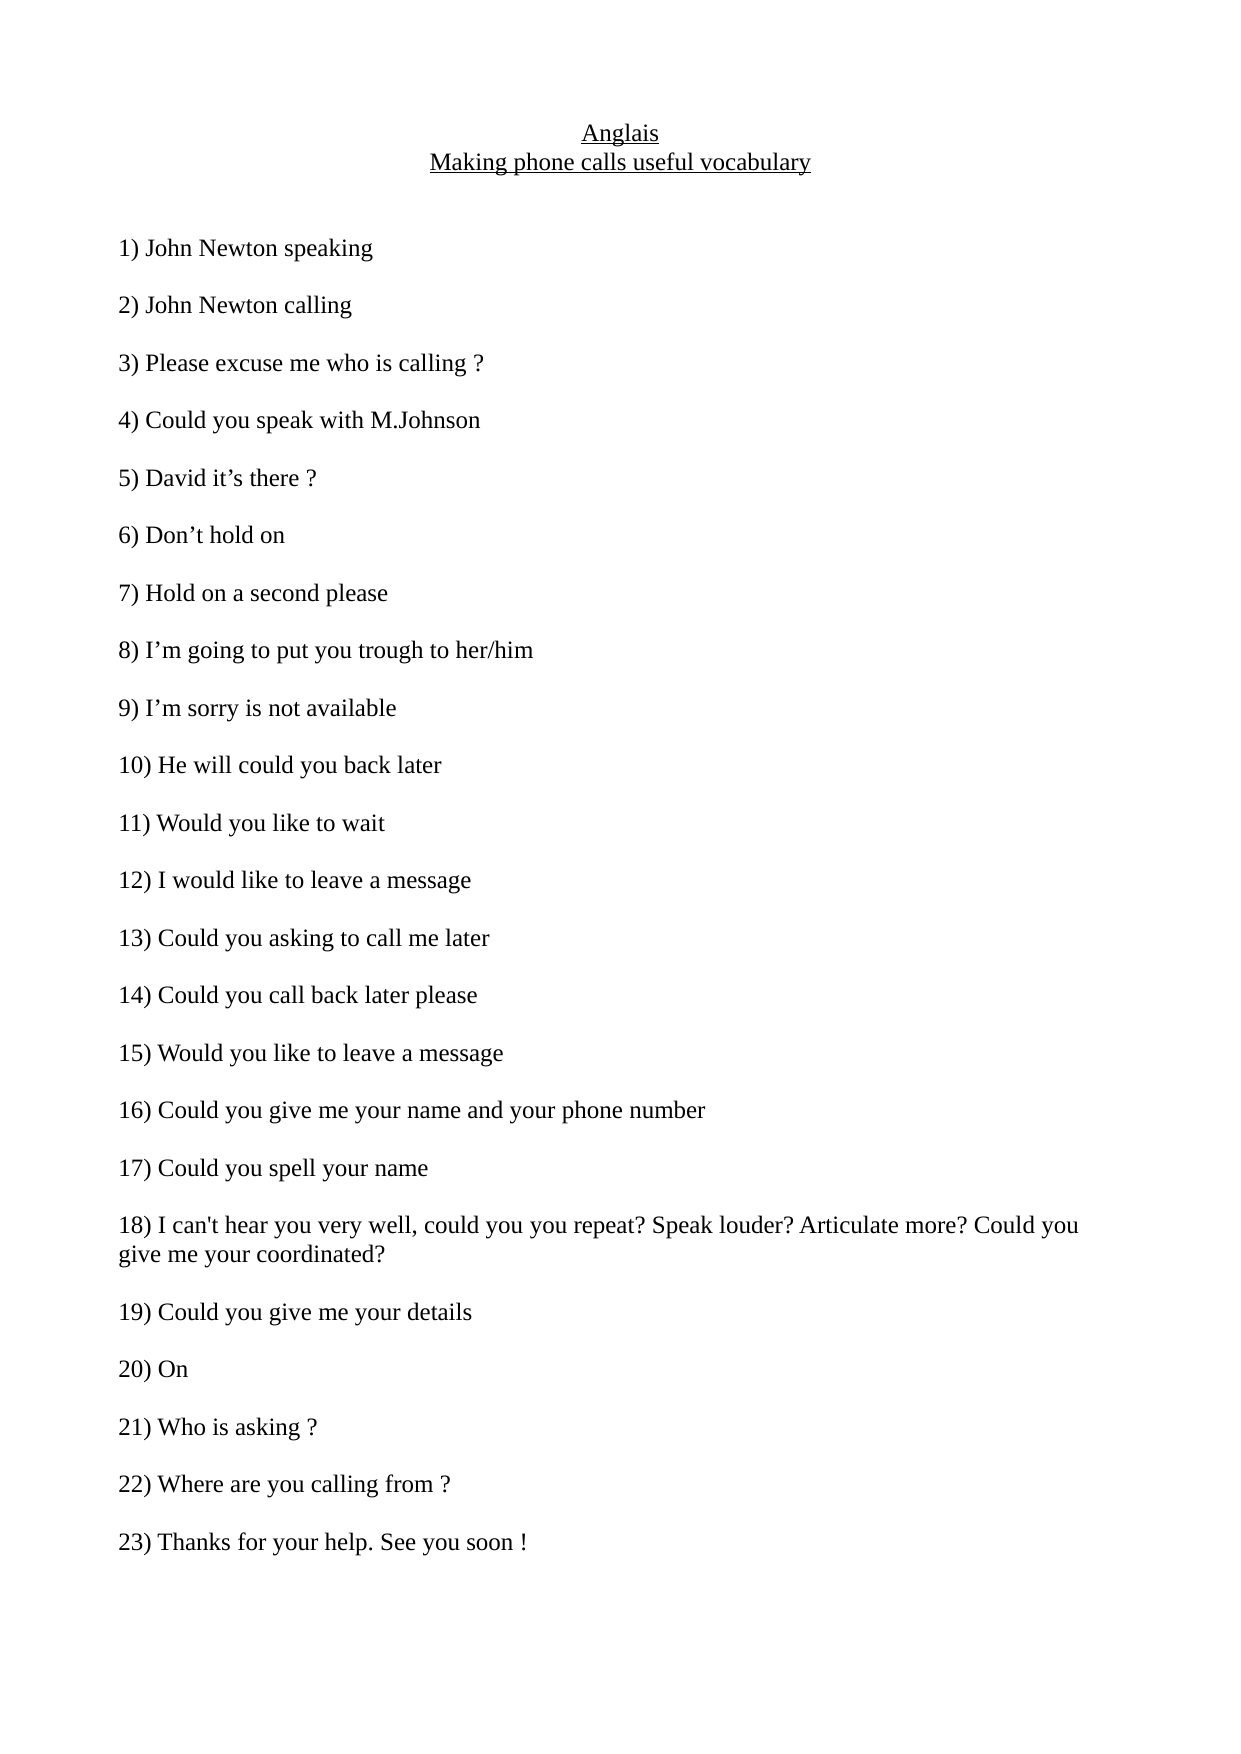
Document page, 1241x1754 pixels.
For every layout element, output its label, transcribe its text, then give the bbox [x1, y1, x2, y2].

text 13) Could you asking to call me later [118, 923, 1122, 952]
text 4) Could you speak with M.Johnson [118, 406, 1122, 434]
text 3) Please excuse me who is calling ? [118, 348, 1122, 377]
text 18) I can't hear you very well, could you you repeat? Speak louder? Articulate more? Could you give me your coordinated? [118, 1211, 1122, 1268]
text Making phone calls useful vocabulary [118, 147, 1122, 176]
text 1) John Newton speaking [118, 233, 1122, 262]
text 9) I’m sorry is not available [118, 693, 1122, 722]
text 12) I would like to leave a message [118, 866, 1122, 894]
text 15) Would you like to leave a message [118, 1038, 1122, 1067]
text 19) Could you give me your details [118, 1297, 1122, 1326]
text 21) Who is asking ? [118, 1412, 1122, 1441]
text Anglais [118, 118, 1122, 147]
text 6) Don’t hold on [118, 521, 1122, 549]
text 10) He will could you back later [118, 751, 1122, 779]
text 20) On [118, 1354, 1122, 1383]
text 14) Could you call back later please [118, 981, 1122, 1009]
text 7) Hold on a second please [118, 578, 1122, 607]
text 23) Thanks for your help. See you soon ! [118, 1527, 1122, 1556]
text 2) John Newton calling [118, 291, 1122, 319]
text 22) Where are you calling from ? [118, 1469, 1122, 1498]
text 11) Would you like to wait [118, 808, 1122, 837]
text 16) Could you give me your name and your phone number [118, 1096, 1122, 1124]
text 8) I’m going to put you trough to her/him [118, 636, 1122, 664]
text 5) David it’s there ? [118, 463, 1122, 492]
text 17) Could you spell your name [118, 1153, 1122, 1182]
